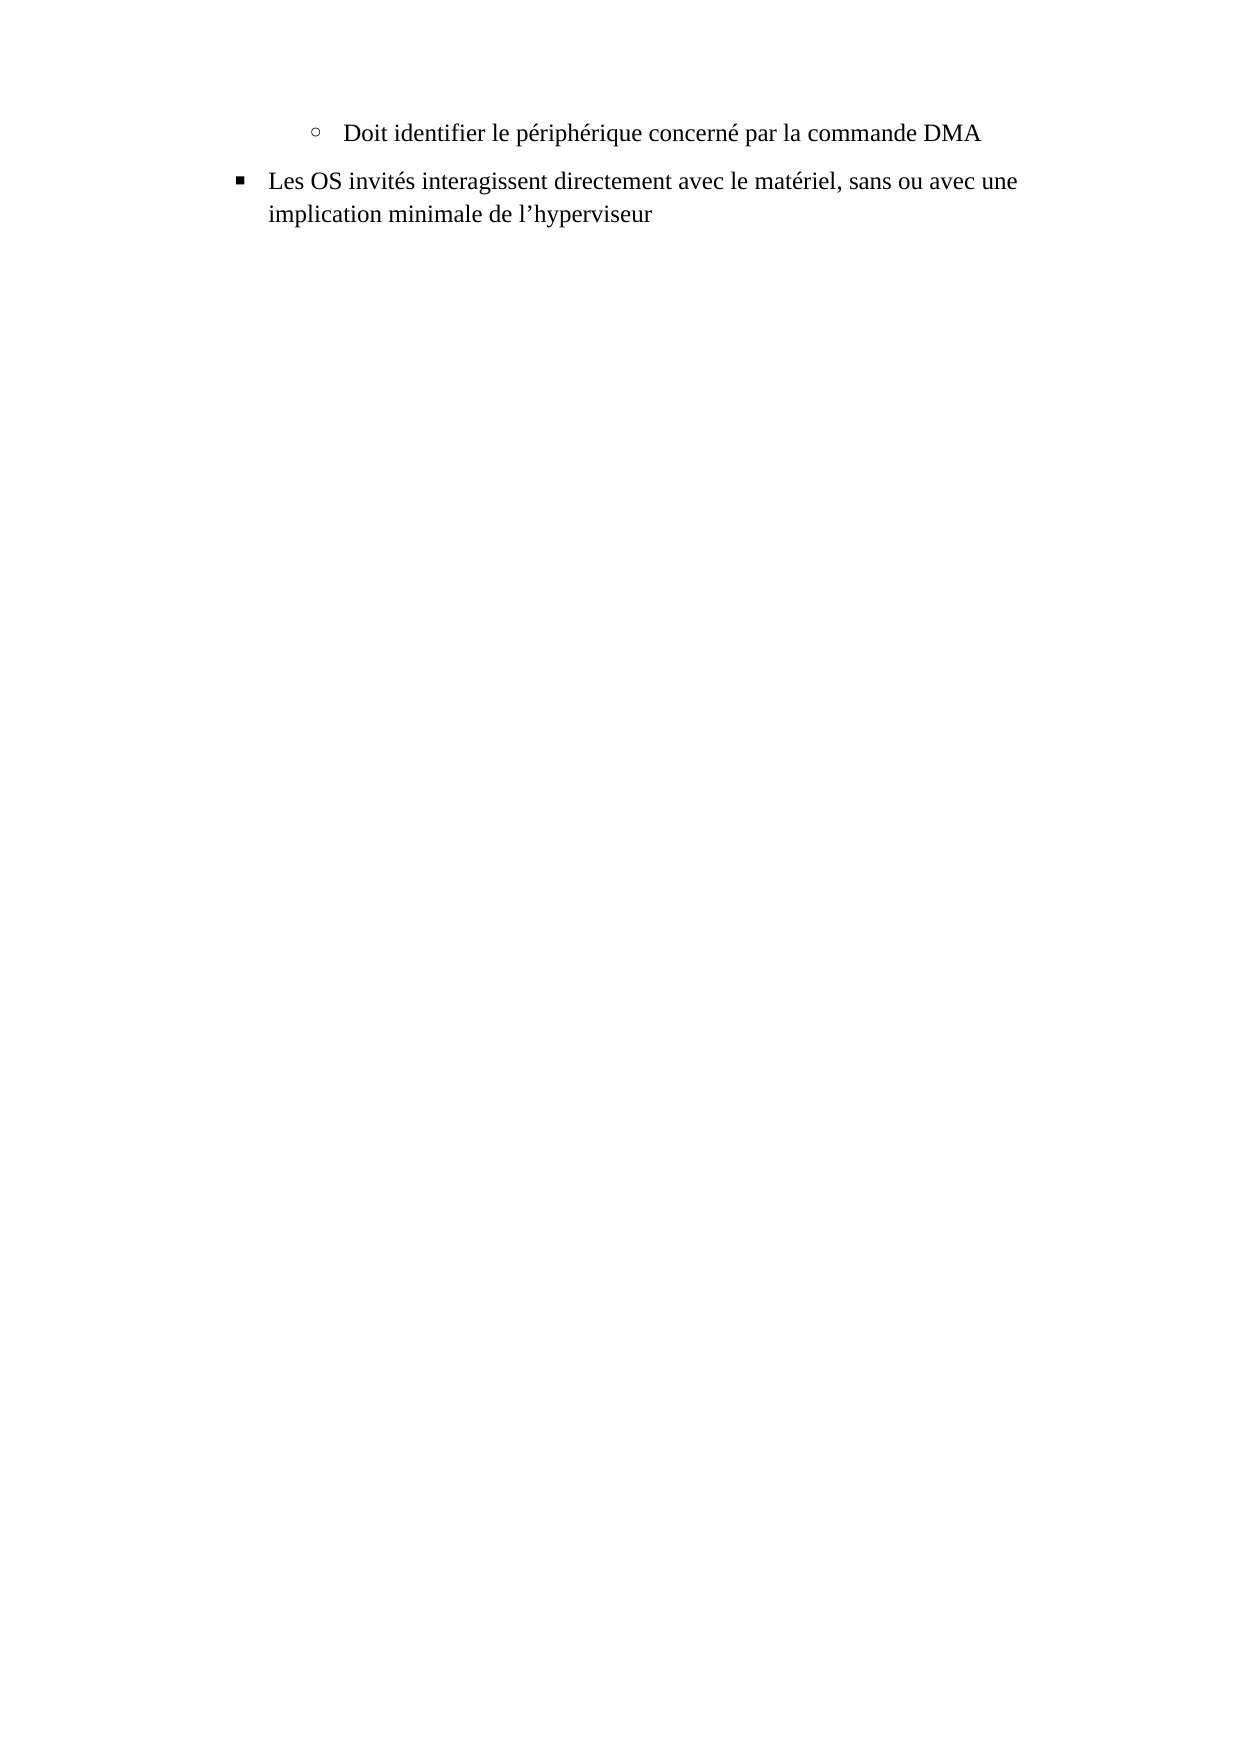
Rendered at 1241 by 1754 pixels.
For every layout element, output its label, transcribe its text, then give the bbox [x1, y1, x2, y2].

list Doit identifier le périphérique concerné par la commande DMA [306, 118, 1122, 147]
list Les OS invités interagissent directement avec le matériel, sans ou avec une implication minimale de l’hyperviseur [231, 166, 1122, 227]
